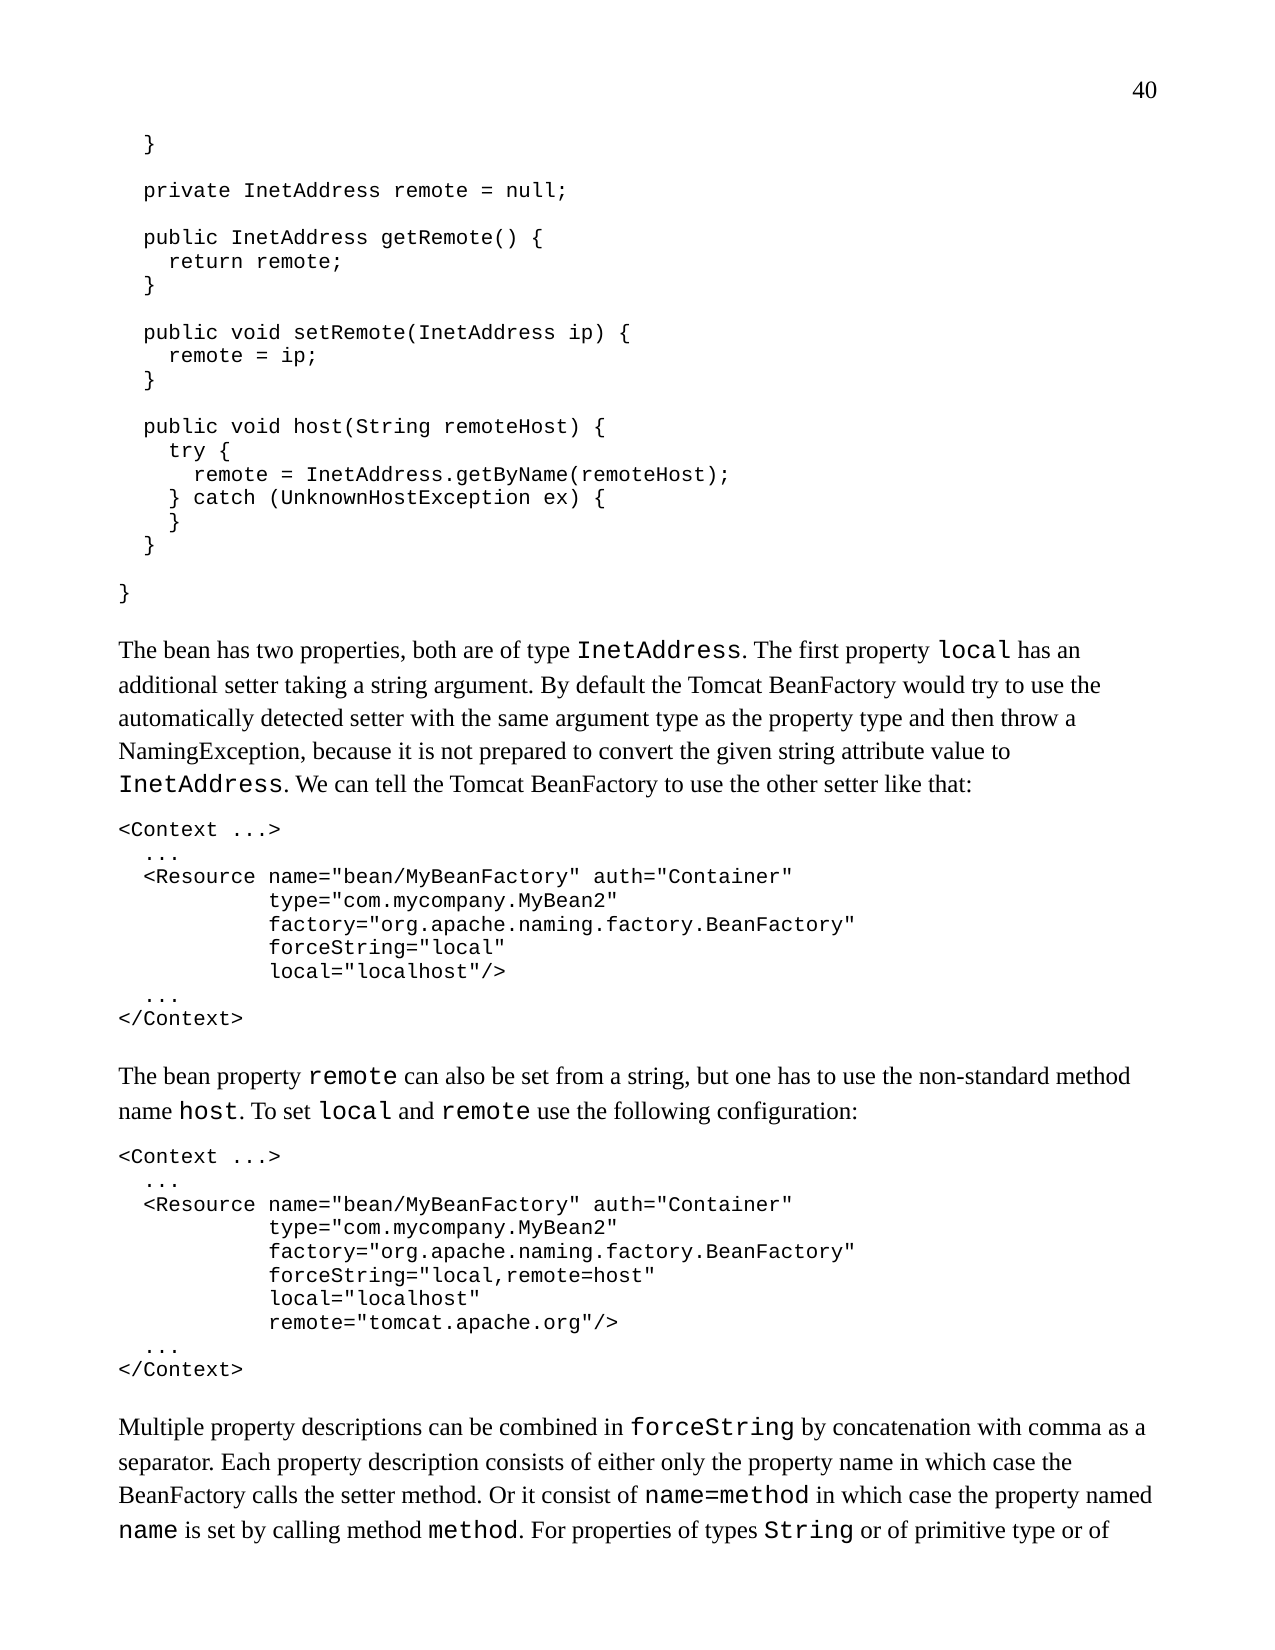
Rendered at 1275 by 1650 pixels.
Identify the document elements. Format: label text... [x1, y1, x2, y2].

text ... [118, 1336, 1157, 1359]
text <Resource name="bean/MyBeanFactory" auth="Container" [118, 866, 1157, 890]
text The bean property remote can also be set from a string, but one has to use the non-standard method name host. To set local and remote use the following configuration: [118, 1061, 1157, 1127]
text } [118, 511, 1157, 534]
text ... [118, 1170, 1157, 1194]
text } [118, 582, 1157, 605]
text forceString="local" [118, 937, 1157, 961]
text <Context ...> [118, 819, 1157, 843]
text return remote; [118, 251, 1157, 274]
text type="com.mycompany.MyBean2" [118, 890, 1157, 914]
text } [118, 132, 1157, 156]
text </Context> [118, 1359, 1157, 1383]
text } [118, 369, 1157, 393]
text private InetAddress remote = null; [118, 180, 1157, 203]
text remote = InetAddress.getByName(remoteHost); [118, 463, 1157, 487]
text type="com.mycompany.MyBean2" [118, 1217, 1157, 1241]
text } [118, 274, 1157, 298]
text </Context> [118, 1008, 1157, 1032]
text remote = ip; [118, 345, 1157, 369]
text ... [118, 984, 1157, 1008]
text The bean has two properties, both are of type InetAddress. The first property local has an additional setter taking a string argument. By default the Tomcat BeanFactory would try to use the automatically detected setter with the same argument type as the property type and then throw a NamingException, because it is not prepared to convert the given string attribute value to InetAddress. We can tell the Tomcat BeanFactory to use the other setter like that: [118, 635, 1157, 800]
text factory="org.apache.naming.factory.BeanFactory" [118, 914, 1157, 937]
text ... [118, 843, 1157, 866]
text <Resource name="bean/MyBeanFactory" auth="Container" [118, 1194, 1157, 1217]
text } [118, 534, 1157, 558]
text remote="tomcat.apache.org"/> [118, 1312, 1157, 1336]
text local="localhost" [118, 1288, 1157, 1312]
text Multiple property descriptions can be combined in forceString by concatenation with comma as a separator. Each property description consists of either only the property name in which case the BeanFactory calls the setter method. Or it consist of name=method in which case the property named name is set by calling method method. For properties of types String or of primitive type or of [118, 1412, 1157, 1546]
text try { [118, 440, 1157, 463]
text public void host(String remoteHost) { [118, 416, 1157, 440]
text public void setRemote(InetAddress ip) { [118, 322, 1157, 345]
text } catch (UnknownHostException ex) { [118, 487, 1157, 511]
text <Context ...> [118, 1146, 1157, 1170]
text local="localhost"/> [118, 961, 1157, 984]
text forceString="local,remote=host" [118, 1265, 1157, 1288]
text public InetAddress getRemote() { [118, 227, 1157, 251]
text factory="org.apache.naming.factory.BeanFactory" [118, 1241, 1157, 1265]
